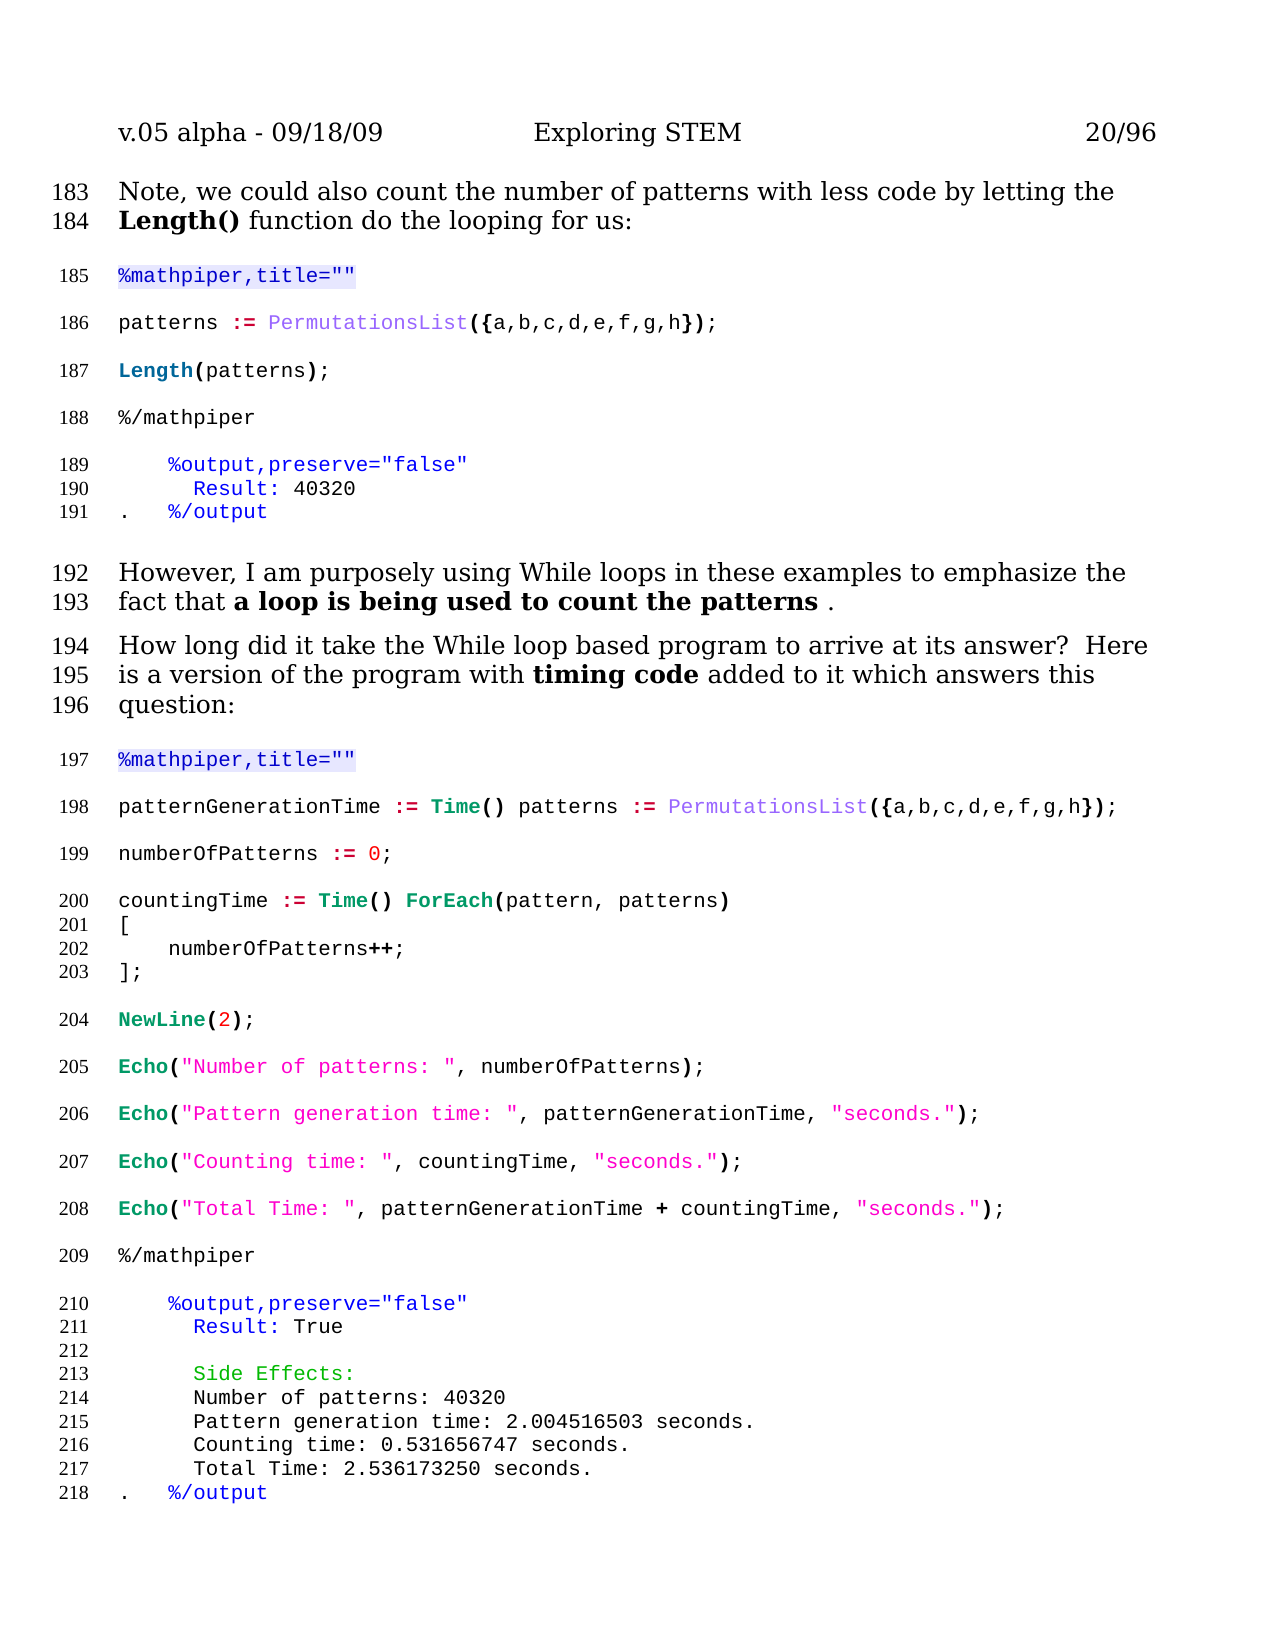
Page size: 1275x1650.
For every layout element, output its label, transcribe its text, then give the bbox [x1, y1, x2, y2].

text How long did it take the While loop based program to arrive at its answer? Here is a version of the program with timing code added to it which answers this question: [118, 631, 1157, 719]
text Result: 40320 [118, 478, 1157, 501]
text . %/output [118, 501, 1157, 525]
text countingTime := Time() ForEach(pattern, patterns) [118, 891, 1157, 914]
text Counting time: 0.531656747 seconds. [118, 1434, 1157, 1458]
text Echo("Total Time: ", patternGenerationTime + countingTime, "seconds."); [118, 1198, 1157, 1222]
text patternGenerationTime := Time() patterns := PermutationsList({a,b,c,d,e,f,g,h}); [118, 796, 1157, 819]
text %output,preserve="false" [118, 454, 1157, 478]
text patterns := PermutationsList({a,b,c,d,e,f,g,h}); [118, 312, 1157, 336]
text However, I am purposely using While loops in these examples to emphasize the fact that a loop is being used to count the patterns . [118, 558, 1157, 616]
text numberOfPatterns := 0; [118, 843, 1157, 867]
text Result: True [118, 1316, 1157, 1340]
text ]; [118, 961, 1157, 985]
text Length(patterns); [118, 359, 1157, 383]
text Pattern generation time: 2.004516503 seconds. [118, 1411, 1157, 1434]
text numberOfPatterns++; [118, 938, 1157, 961]
text Total Time: 2.536173250 seconds. [118, 1458, 1157, 1482]
text [ [118, 914, 1157, 938]
text NewLine(2); [118, 1009, 1157, 1032]
text Echo("Counting time: ", countingTime, "seconds."); [118, 1151, 1157, 1174]
text %/mathpiper [118, 1245, 1157, 1269]
text %mathpiper,title="" [118, 749, 1157, 772]
text Note, we could also count the number of patterns with less code by letting the Length() function do the looping for us: [118, 177, 1157, 235]
text %output,preserve="false" [118, 1292, 1157, 1316]
text %/mathpiper [118, 407, 1157, 431]
text %mathpiper,title="" [118, 265, 1157, 289]
text Side Effects: [118, 1363, 1157, 1387]
text Echo("Number of patterns: ", numberOfPatterns); [118, 1056, 1157, 1080]
text . %/output [118, 1482, 1157, 1505]
text Echo("Pattern generation time: ", patternGenerationTime, "seconds."); [118, 1103, 1157, 1127]
text Number of patterns: 40320 [118, 1387, 1157, 1411]
